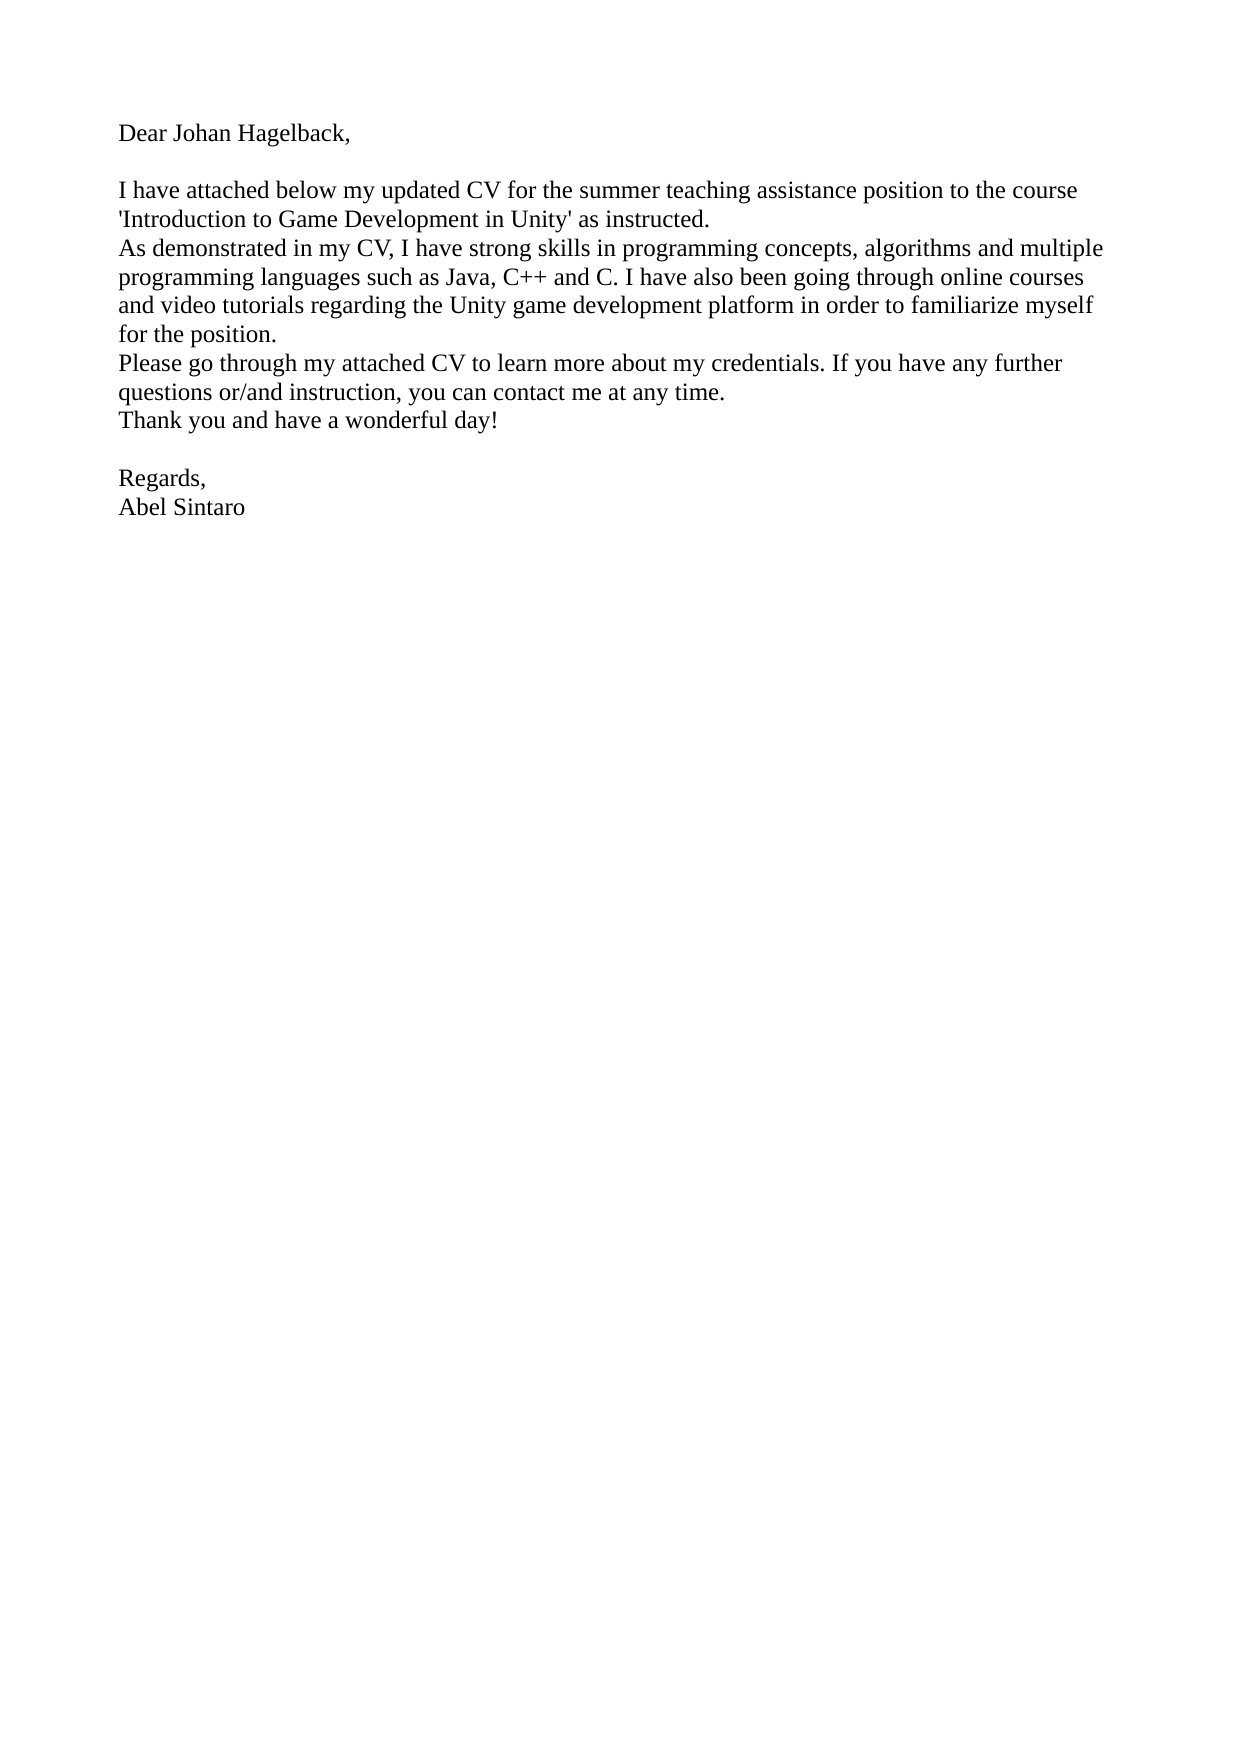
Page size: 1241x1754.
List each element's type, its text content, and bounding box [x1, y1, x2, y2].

text I have attached below my updated CV for the summer teaching assistance position to the course 'Introduction to Game Development in Unity' as instructed. [118, 176, 1122, 233]
text Dear Johan Hagelback, [118, 118, 1122, 147]
text Please go through my attached CV to learn more about my credentials. If you have any further questions or/and instruction, you can contact me at any time. [118, 348, 1122, 406]
text As demonstrated in my CV, I have strong skills in programming concepts, algorithms and multiple programming languages such as Java, C++ and C. I have also been going through online courses and video tutorials regarding the Unity game development platform in order to familiarize myself for the position. [118, 233, 1122, 348]
text Abel Sintaro [118, 492, 1122, 521]
text Regards, [118, 463, 1122, 492]
text Thank you and have a wonderful day! [118, 406, 1122, 434]
